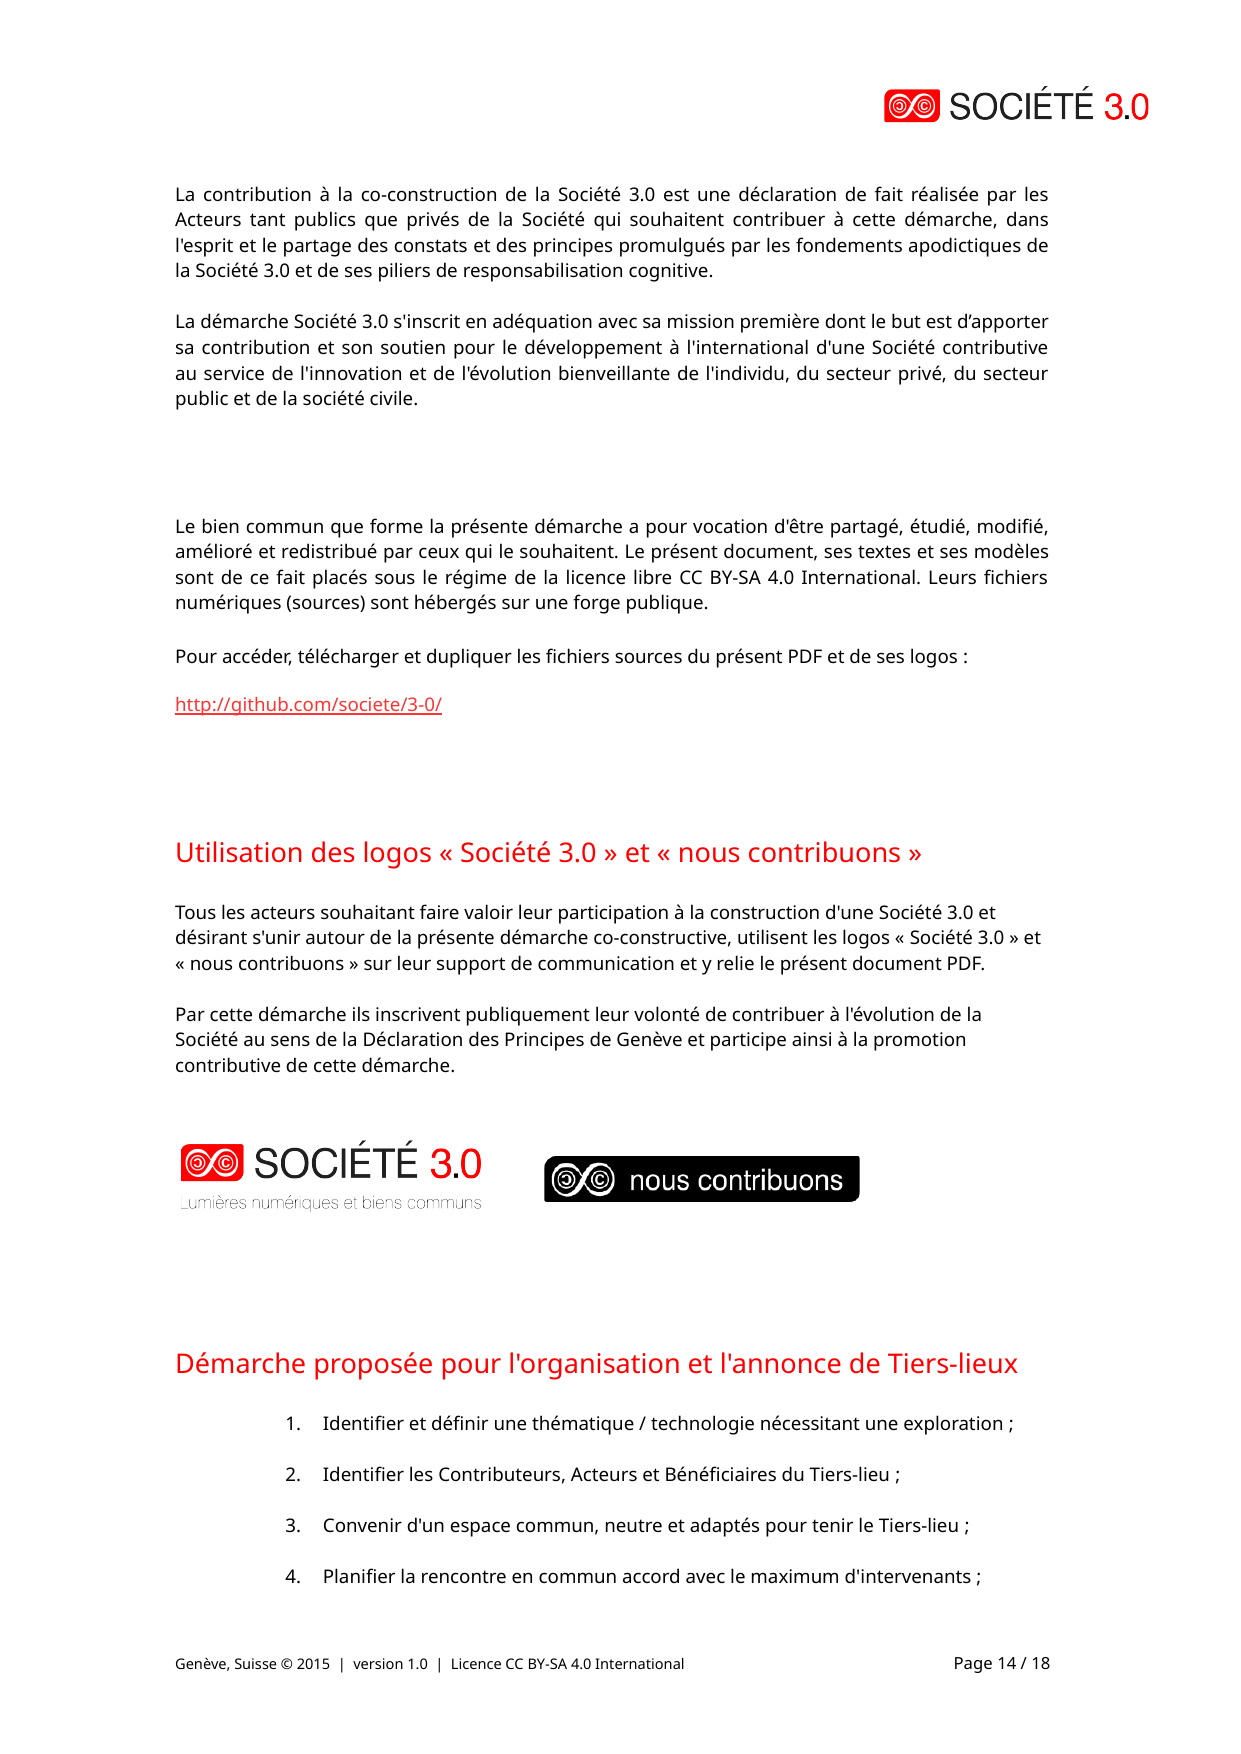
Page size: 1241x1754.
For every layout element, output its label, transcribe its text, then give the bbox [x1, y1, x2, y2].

text La démarche Société 3.0 s'inscrit en adéquation avec sa mission première dont le but est d’apporter sa contribution et son soutien pour le développement à l'international d'une Société contributive au service de l'innovation et de l'évolution bienveillante de l'individu, du secteur privé, du secteur public et de la société civile. [175, 309, 1050, 411]
text Tous les acteurs souhaitant faire valoir leur participation à la construction d'une Société 3.0 et désirant s'unir autour de la présente démarche co-constructive, utilisent les logos « Société 3.0 » et « nous contribuons » sur leur support de communication et y relie le présent document PDF. [175, 899, 1050, 976]
picture [181, 1137, 481, 1212]
text Utilisation des logos « Société 3.0 » et « nous contribuons » [175, 834, 1050, 871]
list Planifier la rencontre en commun accord avec le maximum d'intervenants ; [285, 1563, 1050, 1589]
picture [544, 1156, 860, 1202]
list Identifier et définir une thématique / technologie nécessitant une exploration ; [285, 1410, 1050, 1436]
text La contribution à la co-construction de la Société 3.0 est une déclaration de fait réalisée par les Acteurs tant publics que privés de la Société qui souhaitent contribuer à cette démarche, dans l'esprit et le partage des constats et des principes promulgués par les fondements apodictiques de la Société 3.0 et de ses piliers de responsabilisation cognitive. [175, 181, 1050, 283]
text http://github.com/societe/3-0/ [175, 692, 1050, 717]
text Par cette démarche ils inscrivent publiquement leur volonté de contribuer à l'évolution de la Société au sens de la Déclaration des Principes de Genève et participe ainsi à la promotion contributive de cette démarche. [175, 1001, 1050, 1078]
list Convenir d'un espace commun, neutre et adaptés pour tenir le Tiers-lieu ; [285, 1512, 1050, 1538]
picture [884, 83, 1149, 125]
text Démarche proposée pour l'organisation et l'annonce de Tiers-lieux [175, 1345, 1050, 1382]
list Identifier les Contributeurs, Acteurs et Bénéficiaires du Tiers-lieu ; [285, 1461, 1050, 1487]
text Le bien commun que forme la présente démarche a pour vocation d'être partagé, étudié, modifié, amélioré et redistribué par ceux qui le souhaitent. Le présent document, ses textes et ses modèles sont de ce fait placés sous le régime de la licence libre CC BY-SA 4.0 International. Leurs fichiers numériques (sources) sont hébergés sur une forge publique. [175, 513, 1050, 615]
text Pour accéder, télécharger et dupliquer les fichiers sources du présent PDF et de ses logos : [175, 643, 1050, 669]
